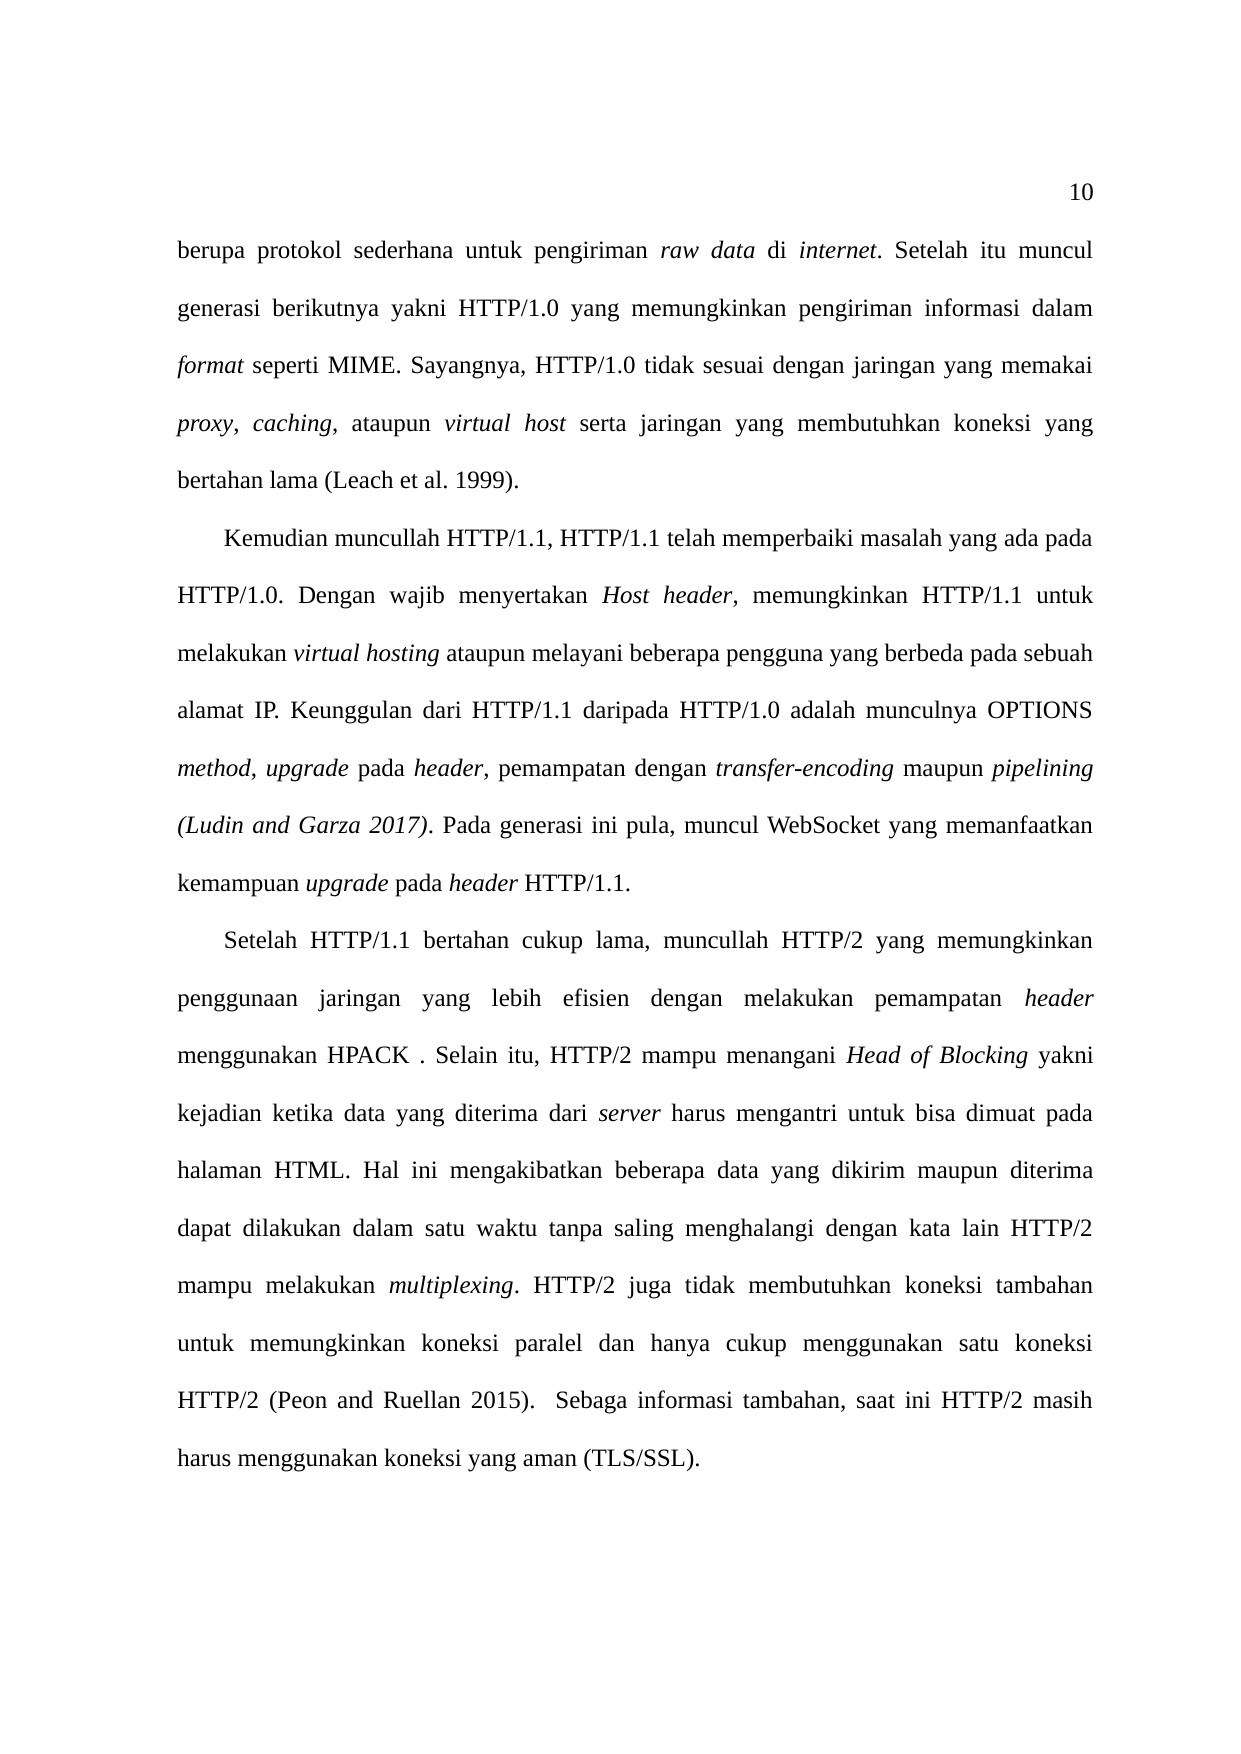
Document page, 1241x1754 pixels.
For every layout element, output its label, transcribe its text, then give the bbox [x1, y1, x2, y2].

text Kemudian muncullah HTTP/1.1, HTTP/1.1 telah memperbaiki masalah yang ada pada HTTP/1.0. Dengan wajib menyertakan Host header, memungkinkan HTTP/1.1 untuk melakukan virtual hosting ataupun melayani beberapa pengguna yang berbeda pada sebuah alamat IP. Keunggulan dari HTTP/1.1 daripada HTTP/1.0 adalah munculnya OPTIONS method, upgrade pada header, pemampatan dengan transfer-encoding maupun pipelining (Ludin and Garza 2017)⁠. Pada generasi ini pula, muncul WebSocket yang memanfaatkan kemampuan upgrade pada header HTTP/1.1. [177, 523, 1093, 896]
text Setelah HTTP/1.1 bertahan cukup lama, muncullah HTTP/2 yang memungkinkan penggunaan jaringan yang lebih efisien dengan melakukan pemampatan header menggunakan HPACK . Selain itu, HTTP/2 mampu menangani Head of Blocking yakni kejadian ketika data yang diterima dari server harus mengantri untuk bisa dimuat pada halaman HTML. Hal ini mengakibatkan beberapa data yang dikirim maupun diterima dapat dilakukan dalam satu waktu tanpa saling menghalangi dengan kata lain HTTP/2 mampu melakukan multiplexing. HTTP/2 juga tidak membutuhkan koneksi tambahan untuk memungkinkan koneksi paralel dan hanya cukup menggunakan satu koneksi HTTP/2 (Peon and Ruellan 2015)⁠. Sebaga informasi tambahan, saat ini HTTP/2 masih harus menggunakan koneksi yang aman (TLS/SSL). [177, 925, 1093, 1471]
text berupa protokol sederhana untuk pengiriman raw data di internet. Setelah itu muncul generasi berikutnya yakni HTTP/1.0 yang memungkinkan pengiriman informasi dalam format seperti MIME. Sayangnya, HTTP/1.0 tidak sesuai dengan jaringan yang memakai proxy, caching, ataupun virtual host serta jaringan yang membutuhkan koneksi yang bertahan lama (Leach et al. 1999)⁠. [177, 235, 1093, 494]
